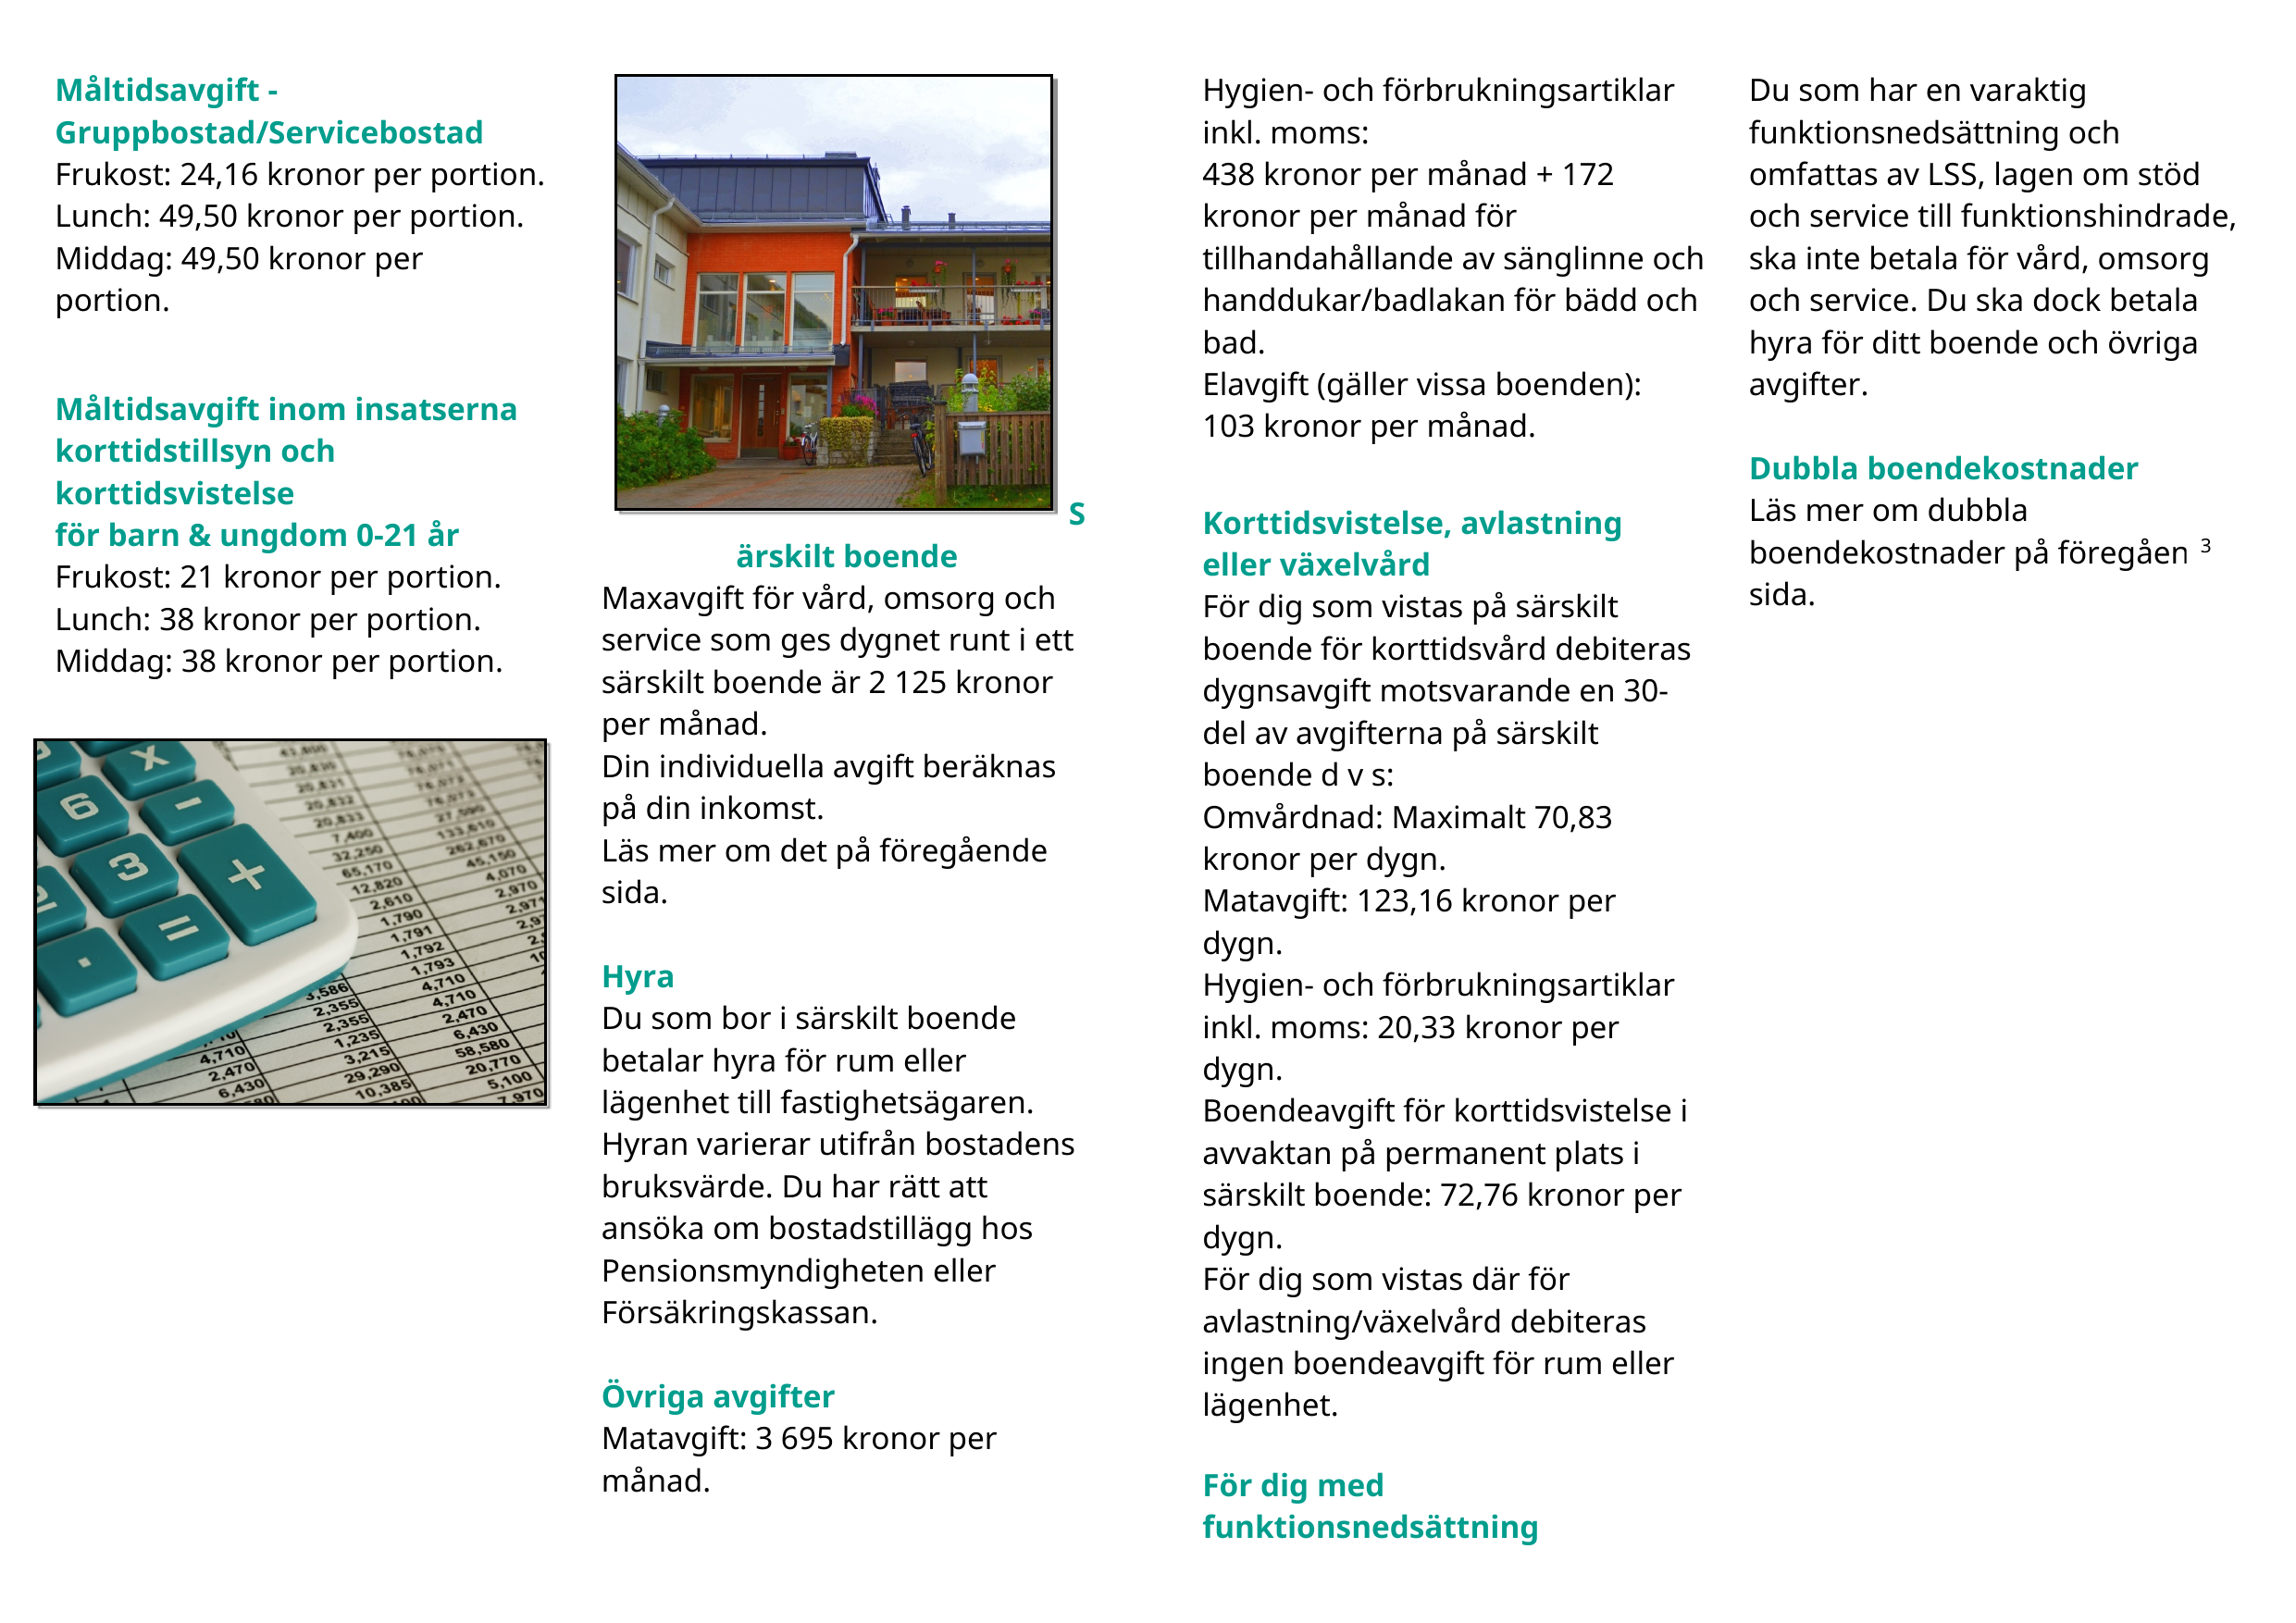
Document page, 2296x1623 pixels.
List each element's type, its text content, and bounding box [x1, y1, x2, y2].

subtitle Måltidsavgift inom insatserna korttidstillsyn och korttidsvistelse för barn & ungdom 0-21 år Frukost: 21 kronor per portion. Lunch: 38 kronor per portion. Middag: 38 kronor per portion. [55, 387, 547, 681]
text Läs mer om dubbla boendekostnader på föregående sida. [1748, 489, 2240, 614]
text Elavgift (gäller vissa boenden): 103 kronor per månad. [1202, 363, 1694, 447]
subtitle Korttidsvistelse, avlastning eller växelvård För dig som vistas på särskilt boende för korttidsvård debiteras dygnsavgift motsvarande en 30-del av avgifterna på särskilt boende d v s: Omvårdnad: Maximalt 70,83 kronor per dygn. Matavgift: 123,16 kronor per dygn. Hygien- och förbrukningsartiklar inkl. moms: 20,33 kronor per dygn. Boendeavgift för korttidsvistelse i avvaktan på permanent plats i särskilt boende: 72,76 kronor per dygn. För dig som vistas där för avlastning/växelvård debiteras ingen boendeavgift för rum eller lägenhet. [1202, 501, 1694, 1451]
text Matavgift: 3 695 kronor per månad. [601, 1417, 1093, 1501]
text Särskilt boende [601, 68, 1093, 576]
text Maxavgift för vård, omsorg och service som ges dygnet runt i ett särskilt boende är 2 125 kronor per månad. Din individuella avgift beräknas på din inkomst. Läs mer om det på föregående sida. [601, 576, 1093, 912]
text För dig med funktionsnedsättning [1202, 1464, 1694, 1548]
text Du som har en varaktig funktionsnedsättning och omfattas av LSS, lagen om stöd och service till funktionshindrade, ska inte betala för vård, omsorg och service. Du ska dock betala hyra för ditt boende och övriga avgifter. [1748, 68, 2240, 404]
subtitle Måltidsavgift - Gruppbostad/Servicebostad Frukost: 24,16 kronor per portion. Lunch: 49,50 kronor per portion. Middag: 49,50 kronor per portion. [55, 68, 547, 320]
text Övriga avgifter [601, 1375, 1093, 1417]
picture [37, 741, 544, 1103]
picture [617, 77, 1050, 508]
text Hyra [601, 955, 1093, 997]
text Hygien- och förbrukningsartiklar inkl. moms: 438 kronor per månad + 172 kronor per månad för tillhandahållande av sänglinne och handdukar/badlakan för bädd och bad. [1202, 68, 1710, 363]
text Du som bor i särskilt boende betalar hyra för rum eller lägenhet till fastighetsägaren. Hyran varierar utifrån bostadens bruksvärde. Du har rätt att ansöka om bostadstillägg hos Pensionsmyndigheten eller Försäkringskassan. [601, 997, 1093, 1332]
text 3 [2201, 532, 2260, 558]
text Dubbla boendekostnader [1748, 447, 2240, 489]
